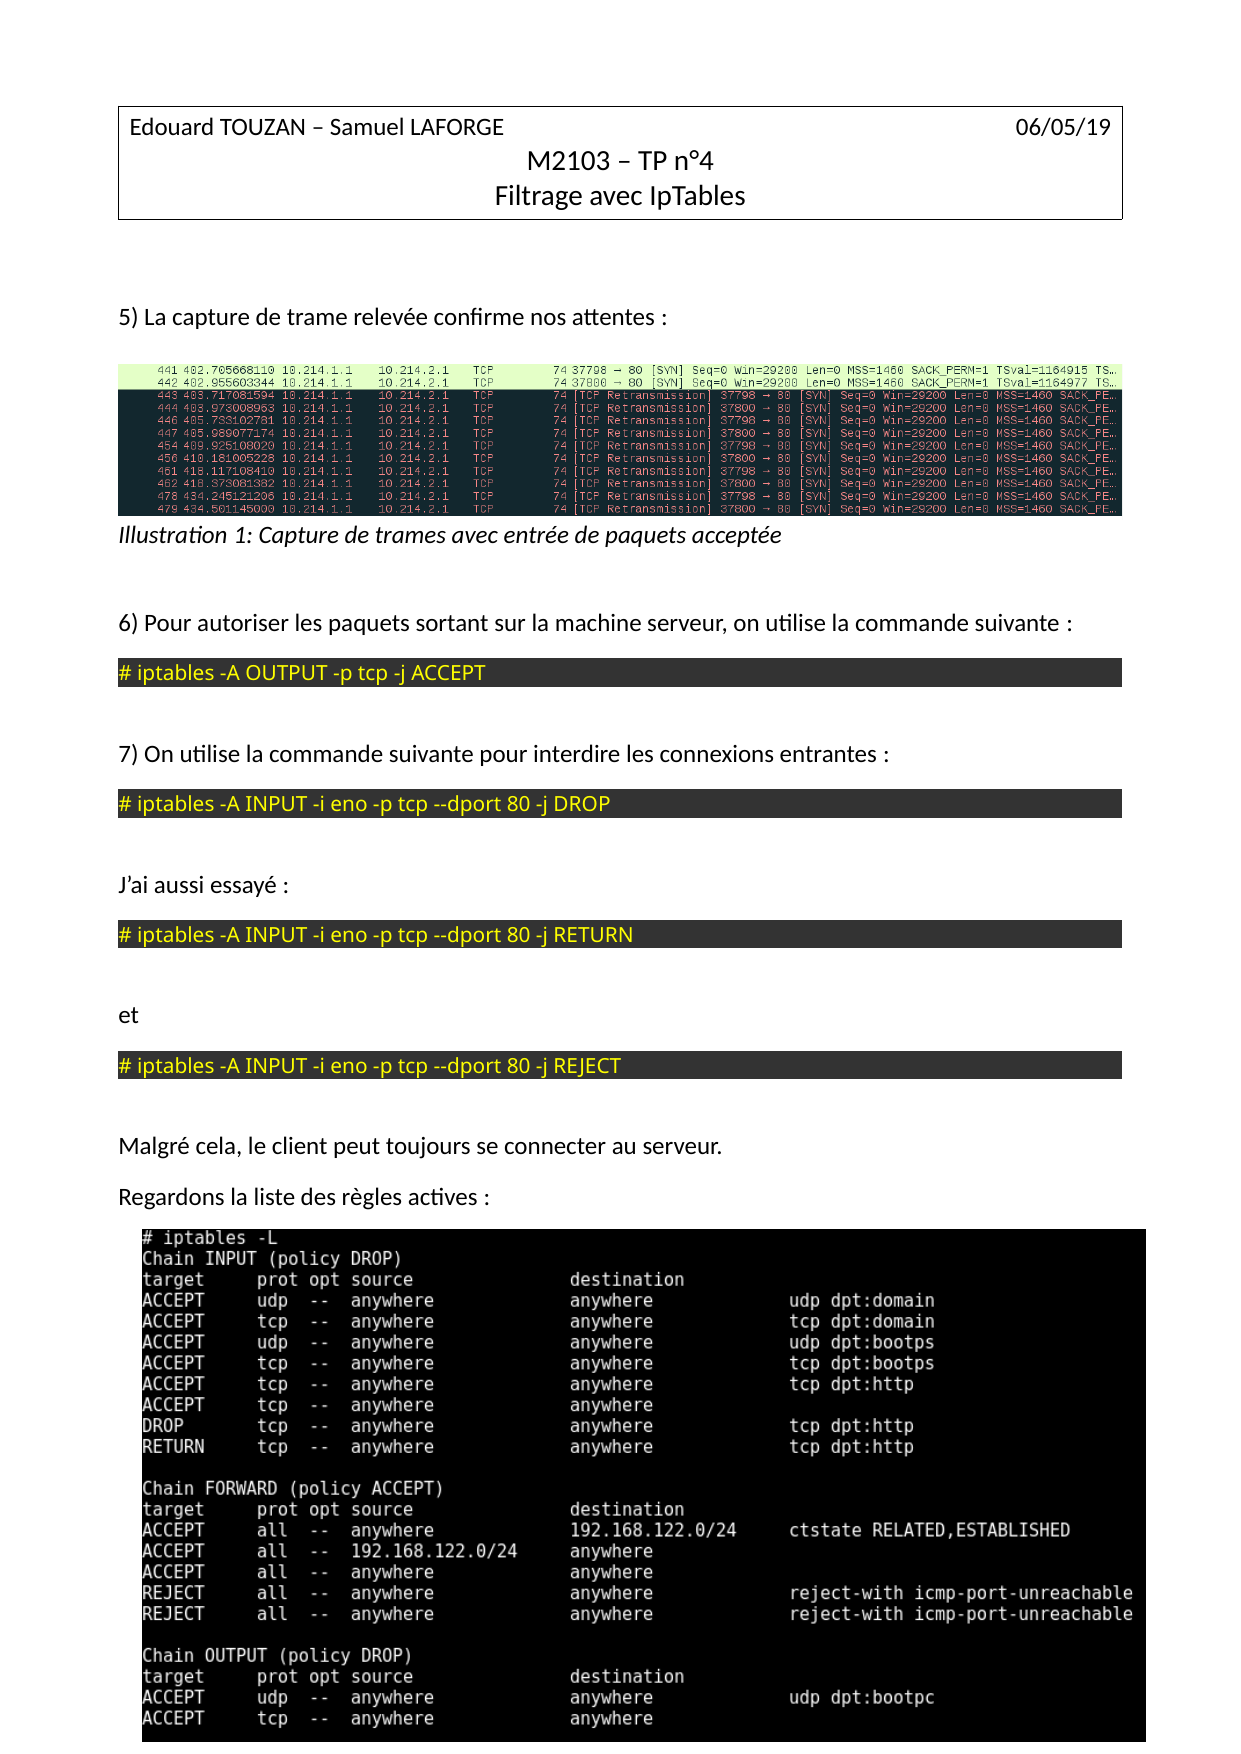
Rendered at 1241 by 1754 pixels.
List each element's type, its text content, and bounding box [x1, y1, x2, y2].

text # iptables -A INPUT -i eno -p tcp --dport 80 -j RETURN [634, 920, 1122, 948]
text et [118, 999, 1122, 1030]
text 7) On utilise la commande suivante pour interdire les connexions entrantes : [118, 738, 1122, 769]
text 5) La capture de trame relevée confirme nos attentes : [118, 301, 1122, 331]
text Regardons la liste des règles actives : [118, 1181, 1122, 1212]
text # iptables -A INPUT -i eno -p tcp --dport 80 -j REJECT [621, 1051, 1122, 1079]
text J’ai aussi essayé : [118, 869, 1122, 899]
picture [142, 1229, 1146, 1742]
text # iptables -A INPUT -i eno -p tcp --dport 80 -j DROP [611, 789, 1122, 818]
text Illustration 1: Capture de trames avec entrée de paquets acceptée [118, 520, 1122, 550]
picture [118, 364, 1123, 520]
text 6) Pour autoriser les paquets sortant sur la machine serveur, on utilise la commande suivante : [118, 607, 1122, 638]
text # iptables -A OUTPUT -p tcp -j ACCEPT [118, 658, 1122, 687]
text Malgré cela, le client peut toujours se connecter au serveur. [118, 1130, 1122, 1161]
